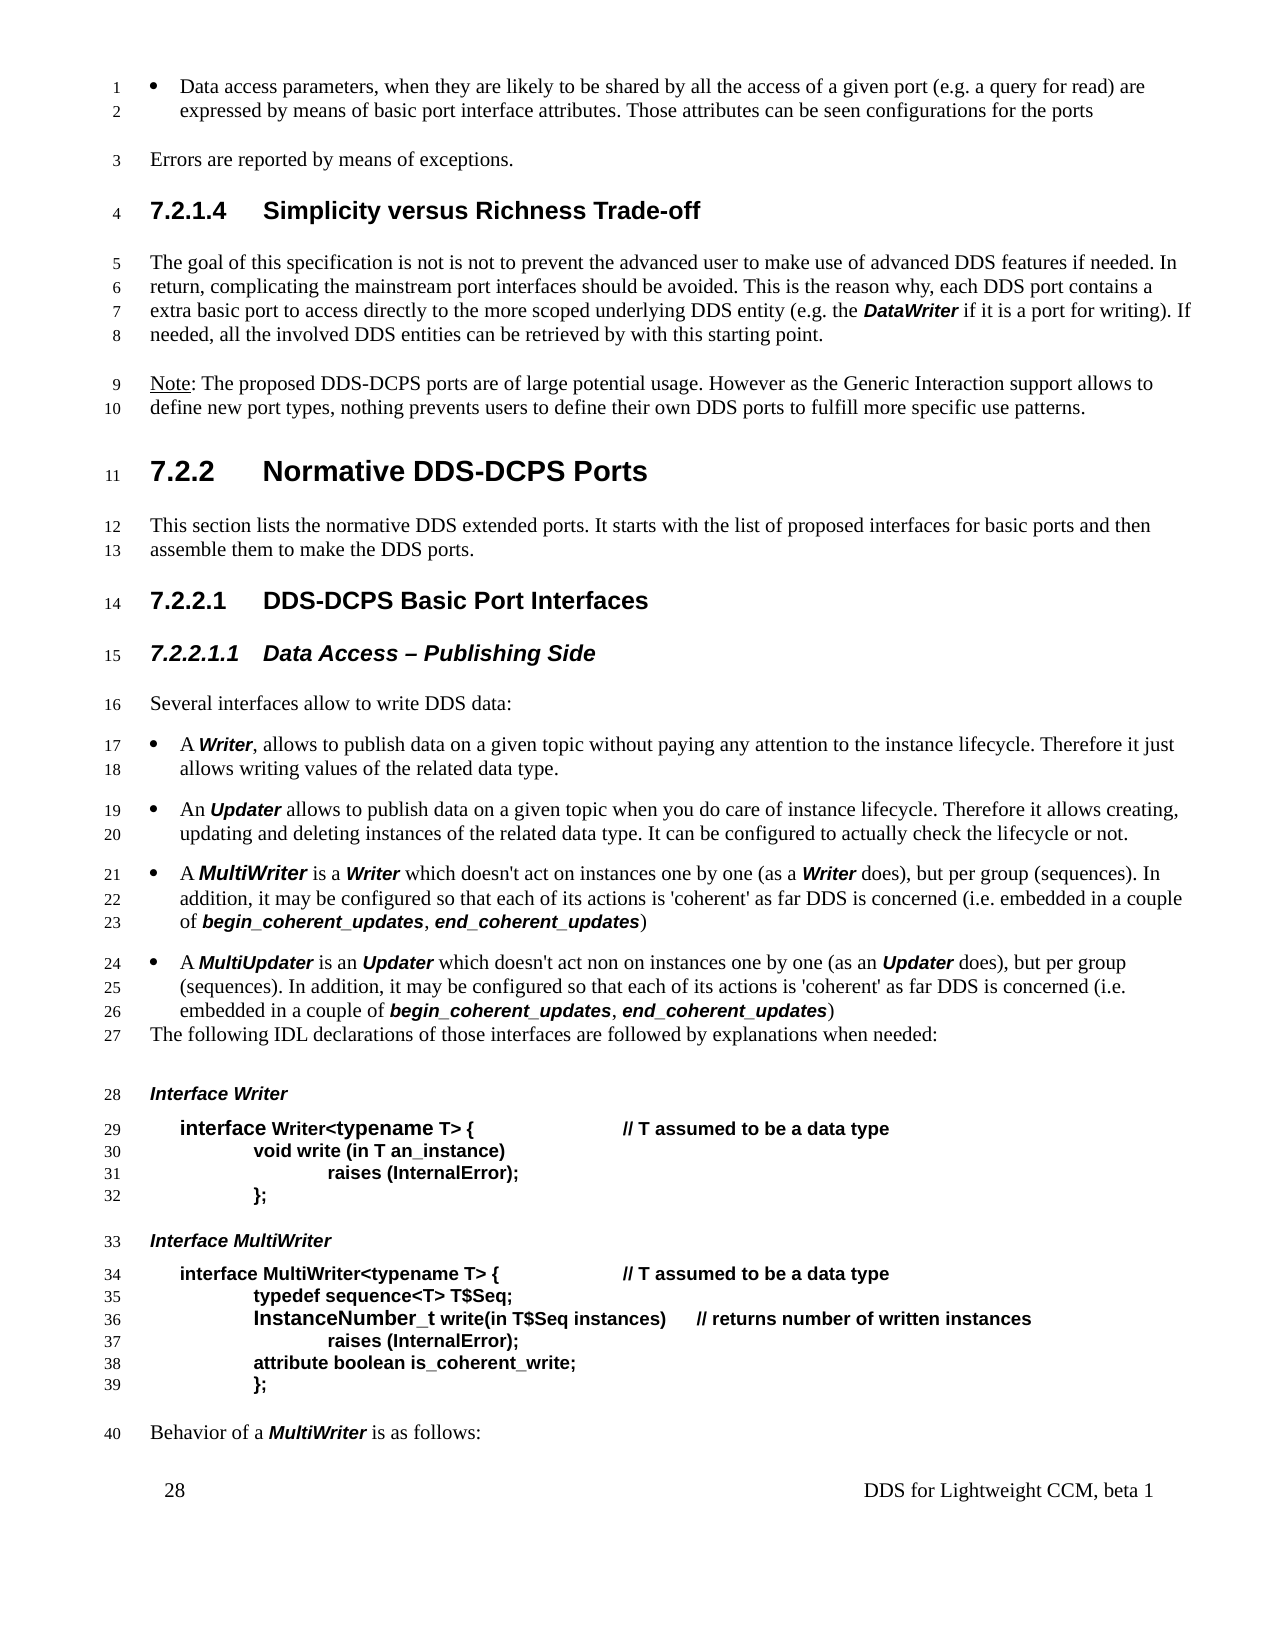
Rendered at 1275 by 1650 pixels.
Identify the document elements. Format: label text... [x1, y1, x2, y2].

text The following IDL declarations of those interfaces are followed by explanations when needed: [150, 1022, 1200, 1046]
subtitle Data Access – Publishing Side [150, 640, 1200, 666]
text }; [179, 1373, 1200, 1395]
list A MultiWriter is a Writer which doesn't act on instances one by one (as a Writer does), but per group (sequences). In addition, it may be configured so that each of its actions is 'coherent' as far DDS is concerned (i.e. embedded in a couple of begin_coherent_updates, end_coherent_updates) [150, 861, 1200, 933]
subtitle DDS-DCPS Basic Port Interfaces [150, 586, 1200, 615]
list Data access parameters, when they are likely to be shared by all the access of a given port (e.g. a query for read) are expressed by means of basic port interface attributes. Those attributes can be seen configurations for the ports [150, 74, 1200, 122]
text typedef sequence<T> T$Seq; [179, 1284, 1200, 1306]
text attribute boolean is_coherent_write; [179, 1352, 1200, 1373]
text }; [179, 1183, 1200, 1205]
text raises (InternalError); [179, 1330, 1200, 1352]
text Behavior of a MultiWriter is as follows: [150, 1419, 1200, 1444]
list A Writer, allows to publish data on a given topic without paying any attention to the instance lifecycle. Therefore it just allows writing values of the related data type. [150, 732, 1200, 780]
subtitle Interface MultiWriter [150, 1230, 1200, 1251]
text This section lists the normative DDS extended ports. It starts with the list of proposed interfaces for basic ports and then assemble them to make the DDS ports. [150, 513, 1200, 561]
list A MultiUpdater is an Updater which doesn't act non on instances one by one (as an Updater does), but per group (sequences). In addition, it may be configured so that each of its actions is 'coherent' as far DDS is concerned (i.e. embedded in a couple of begin_coherent_updates, end_coherent_updates) [150, 950, 1200, 1022]
text interface MultiWriter<typename T> { // T assumed to be a data type [179, 1263, 1200, 1284]
text The goal of this specification is not is not to prevent the advanced user to make use of advanced DDS features if needed. In return, complicating the mainstream port interfaces should be avoided. This is the reason why, each DDS port contains a extra basic port to access directly to the more scoped underlying DDS entity (e.g. the DataWriter if it is a port for writing). If needed, all the involved DDS entities can be retrieved by with this starting point. [150, 250, 1200, 346]
text interface Writer<typename T> { // T assumed to be a data type [179, 1116, 1200, 1140]
text InstanceNumber_t write(in T$Seq instances) // returns number of written instances [179, 1306, 1200, 1330]
subtitle Interface Writer [150, 1083, 1200, 1104]
text Several interfaces allow to write DDS data: [150, 691, 1200, 715]
subtitle Normative DDS-DCPS Ports [150, 454, 1200, 488]
text raises (InternalError); [179, 1162, 1200, 1183]
subtitle Simplicity versus Richness Trade-off [150, 196, 1200, 225]
text void write (in T an_instance) [179, 1140, 1200, 1162]
text Errors are reported by means of exceptions. [150, 147, 1200, 171]
text Note: The proposed DDS-DCPS ports are of large potential usage. However as the Generic Interaction support allows to define new port types, nothing prevents users to define their own DDS ports to fulfill more specific use patterns. [150, 371, 1200, 419]
list An Updater allows to publish data on a given topic when you do care of instance lifecycle. Therefore it allows creating, updating and deleting instances of the related data type. It can be configured to actually check the lifecycle or not. [150, 797, 1200, 845]
